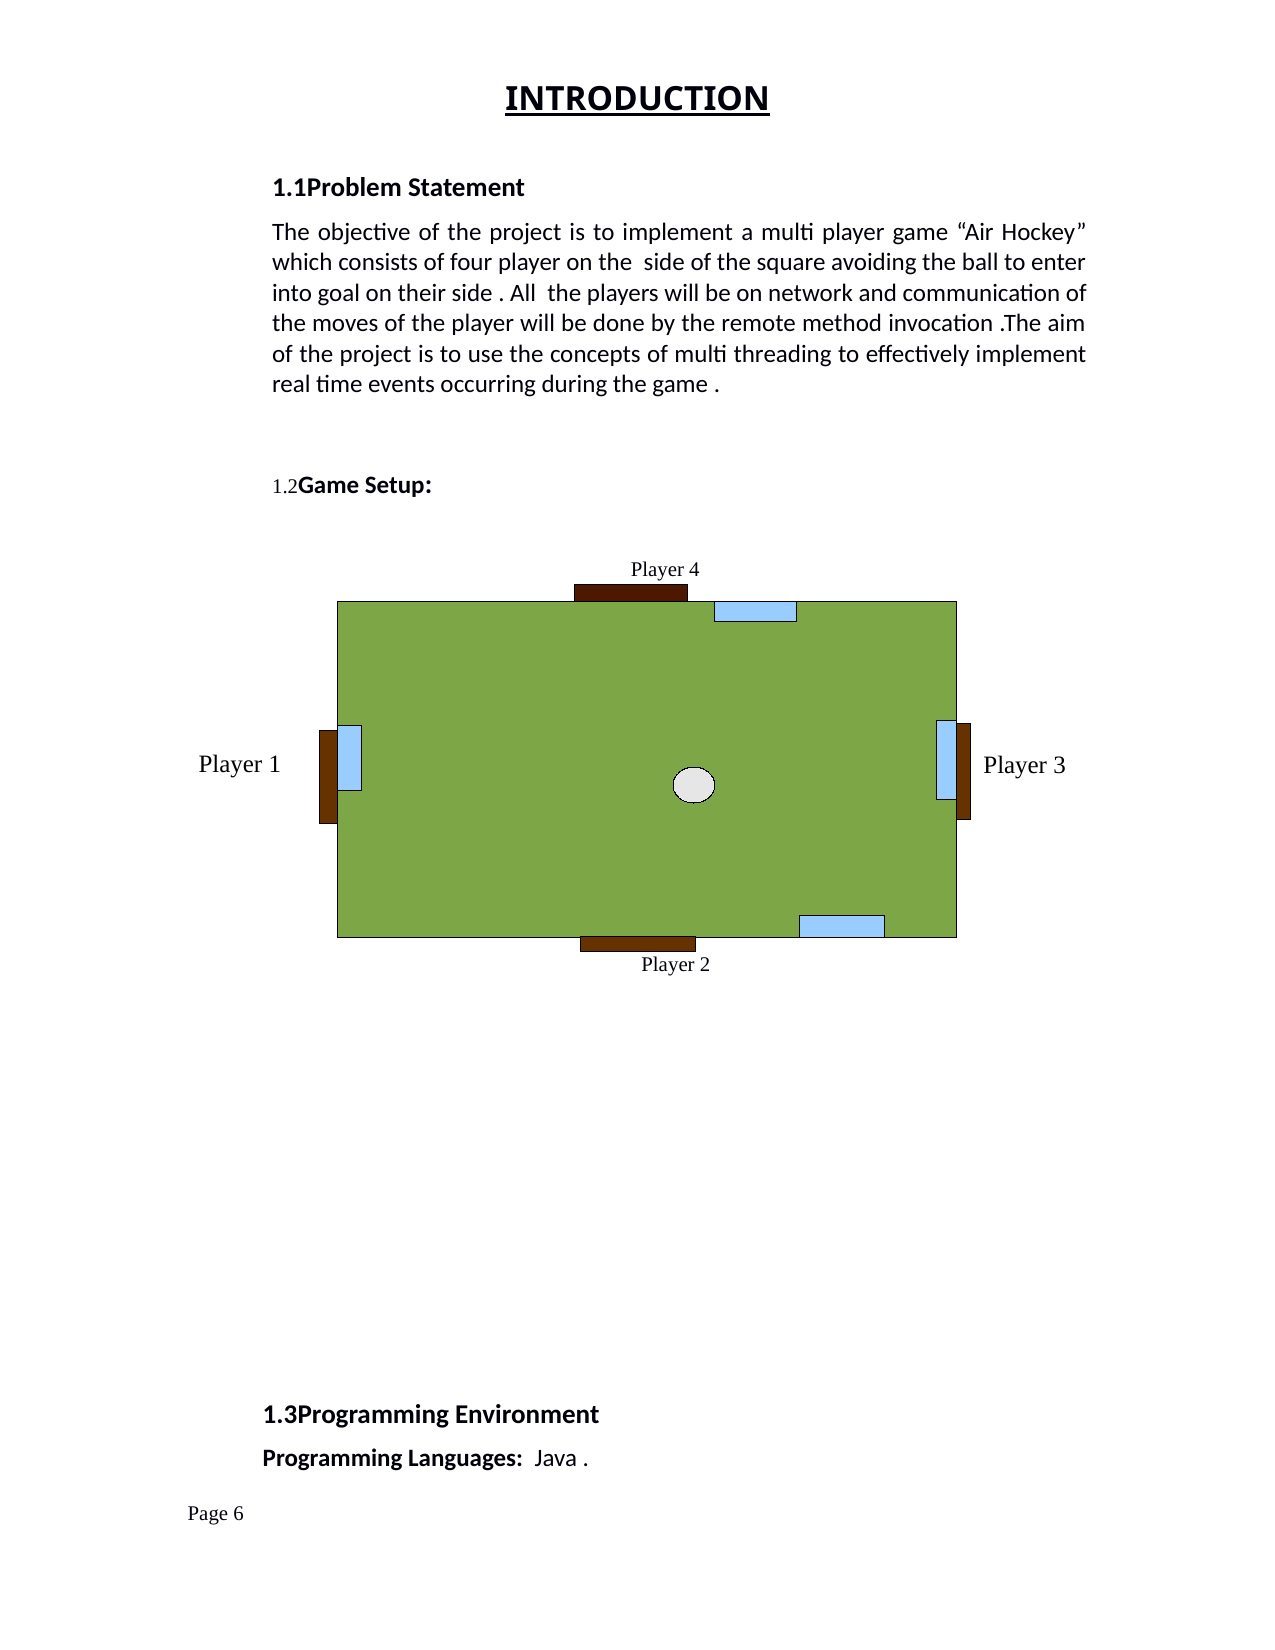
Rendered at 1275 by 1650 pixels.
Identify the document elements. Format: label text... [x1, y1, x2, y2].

text Player 4 [187, 556, 1087, 581]
text The objective of the project is to implement a multi player game “Air Hockey” which consists of four player on the side of the square avoiding the ball to enter into goal on their side . All the players will be on network and communication of the moves of the player will be done by the remote method invocation .The aim of the project is to use the concepts of multi threading to effectively implement real time events occurring during the game . [272, 216, 1087, 399]
text Player 3 [983, 750, 1072, 778]
list Game Setup: [272, 467, 1087, 500]
text Player 1 [198, 749, 311, 777]
text Player 2 [198, 593, 1087, 976]
text Programming Languages: Java . [262, 1443, 1087, 1473]
list Problem Statement [272, 170, 1087, 203]
list Programming Environment [262, 1397, 1087, 1430]
text INTRODUCTION [187, 75, 1087, 120]
